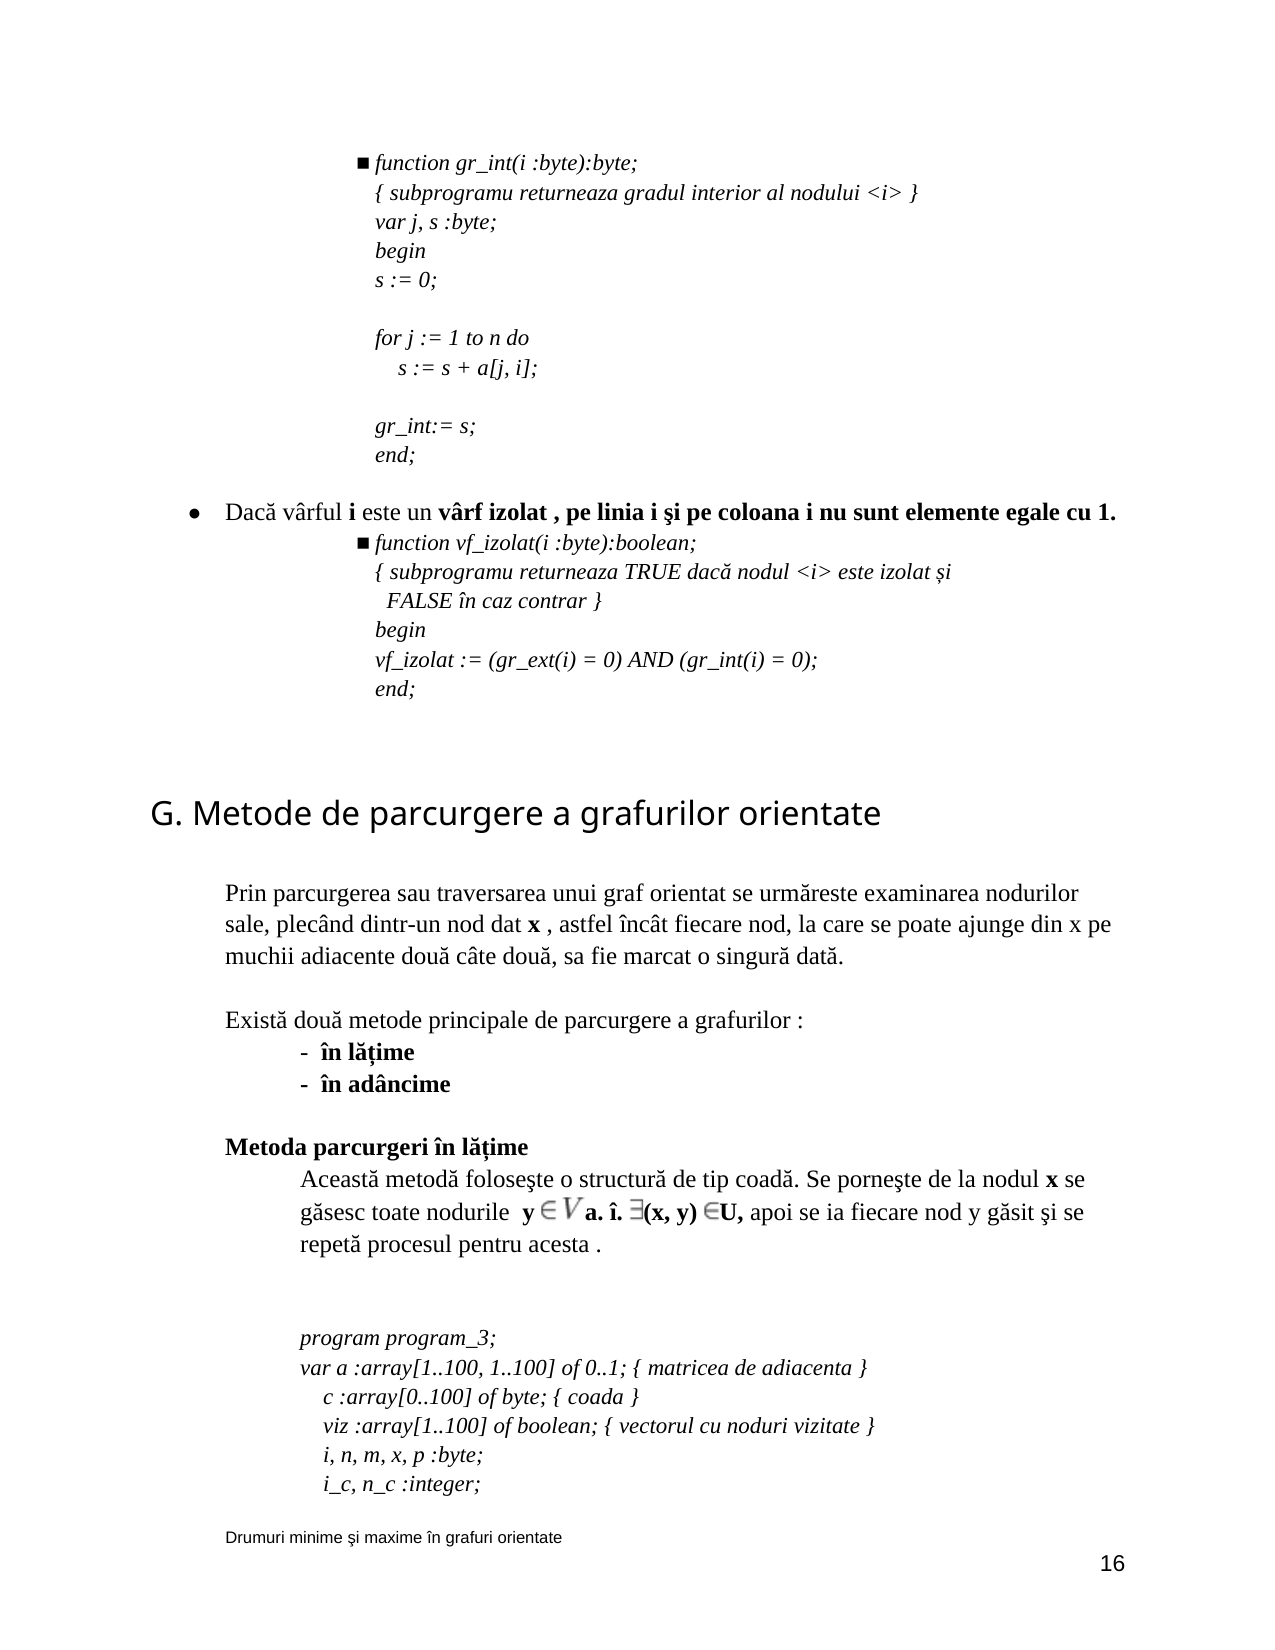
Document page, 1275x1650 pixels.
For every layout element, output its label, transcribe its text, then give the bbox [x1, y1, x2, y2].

text var a :array[1..100, 1..100] of 0..1; { matricea de adiacenta } [225, 1354, 1125, 1380]
text muchii adiacente două câte două, sa fie marcat o singură dată. [150, 942, 1125, 970]
picture [703, 1201, 720, 1221]
picture [540, 1197, 585, 1221]
text - în adâncime [150, 1070, 1125, 1098]
subtitle G. Metode de parcurgere a grafurilor orientate [150, 789, 1125, 835]
text FALSE în caz contrar } [375, 588, 1125, 614]
text găsesc toate nodurile y a. î. (x, y) U, apoi se ia fiecare nod y găsit şi se [225, 1197, 1125, 1226]
text repetă procesul pentru acesta . [225, 1230, 1125, 1258]
text vf_izolat := (gr_ext(i) = 0) AND (gr_int(i) = 0); [375, 647, 1125, 672]
picture [629, 1198, 644, 1221]
text begin [375, 238, 1125, 263]
text Există două metode principale de parcurgere a grafurilor : [150, 1006, 1125, 1033]
text Metoda parcurgeri în lățime [150, 1133, 1125, 1161]
text i, n, m, x, p :byte; [225, 1442, 1125, 1467]
list function gr_int(i :byte):byte; [356, 150, 1125, 176]
text program program_3; [225, 1325, 1125, 1351]
text end; [375, 676, 1125, 701]
text { subprogramu returneaza TRUE dacă nodul <i> este izolat și [375, 559, 1125, 584]
text Această metodă foloseşte o structură de tip coadă. Se porneşte de la nodul x se [150, 1165, 1125, 1193]
text s := 0; [375, 267, 1125, 292]
text c :array[0..100] of byte; { coada } [225, 1384, 1125, 1409]
list function vf_izolat(i :byte):boolean; [356, 529, 1125, 555]
text { subprogramu returneaza gradul interior al nodului <i> } [375, 179, 1125, 205]
text begin [375, 617, 1125, 643]
text viz :array[1..100] of boolean; { vectorul cu noduri vizitate } [225, 1413, 1125, 1438]
text i_c, n_c :integer; [225, 1471, 1125, 1497]
text for j := 1 to n do [375, 325, 1125, 351]
text sale, plecând dintr-un nod dat x , astfel încât fiecare nod, la care se poate ajunge din x pe [150, 910, 1125, 938]
text gr_int:= s; [375, 413, 1125, 438]
text var j, s :byte; [375, 209, 1125, 234]
text - în lățime [150, 1038, 1125, 1066]
list Dacă vârful i este un vârf izolat , pe linia i şi pe coloana i nu sunt elemente egale cu 1. [187, 498, 1125, 526]
text end; [375, 442, 1125, 467]
text s := s + a[j, i]; [375, 354, 1125, 380]
text Prin parcurgerea sau traversarea unui graf orientat se urmăreste examinarea nodurilor [150, 879, 1125, 906]
